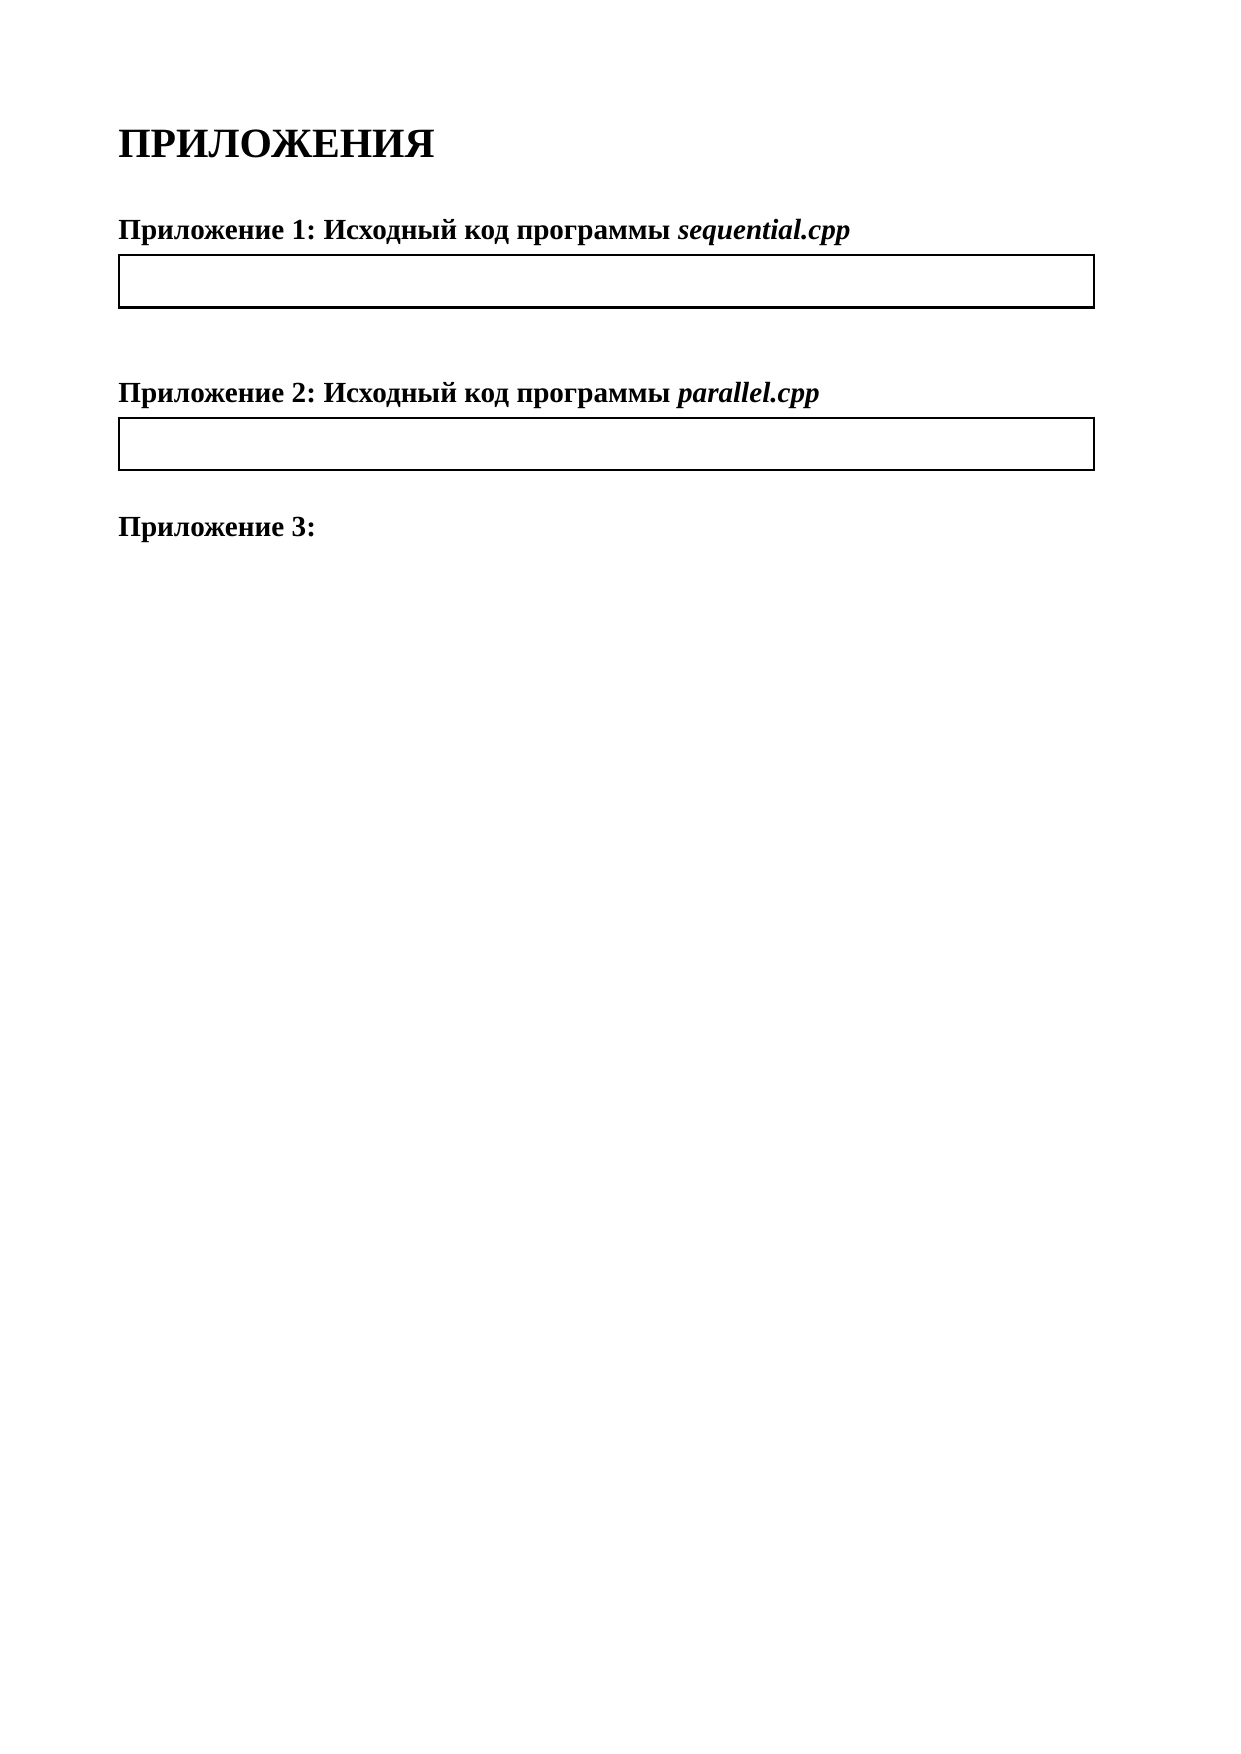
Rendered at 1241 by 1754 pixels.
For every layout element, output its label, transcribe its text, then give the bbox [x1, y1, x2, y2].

subtitle Приложение 3: [118, 509, 1122, 542]
table_header [120, 256, 1093, 306]
subtitle ПРИЛОЖЕНИЯ [118, 118, 1122, 166]
subtitle Приложение 1: Исходный код программы sequential.cpp [118, 212, 1122, 245]
table_header [120, 419, 1093, 469]
subtitle Приложение 2: Исходный код программы parallel.cpp [118, 375, 1122, 408]
